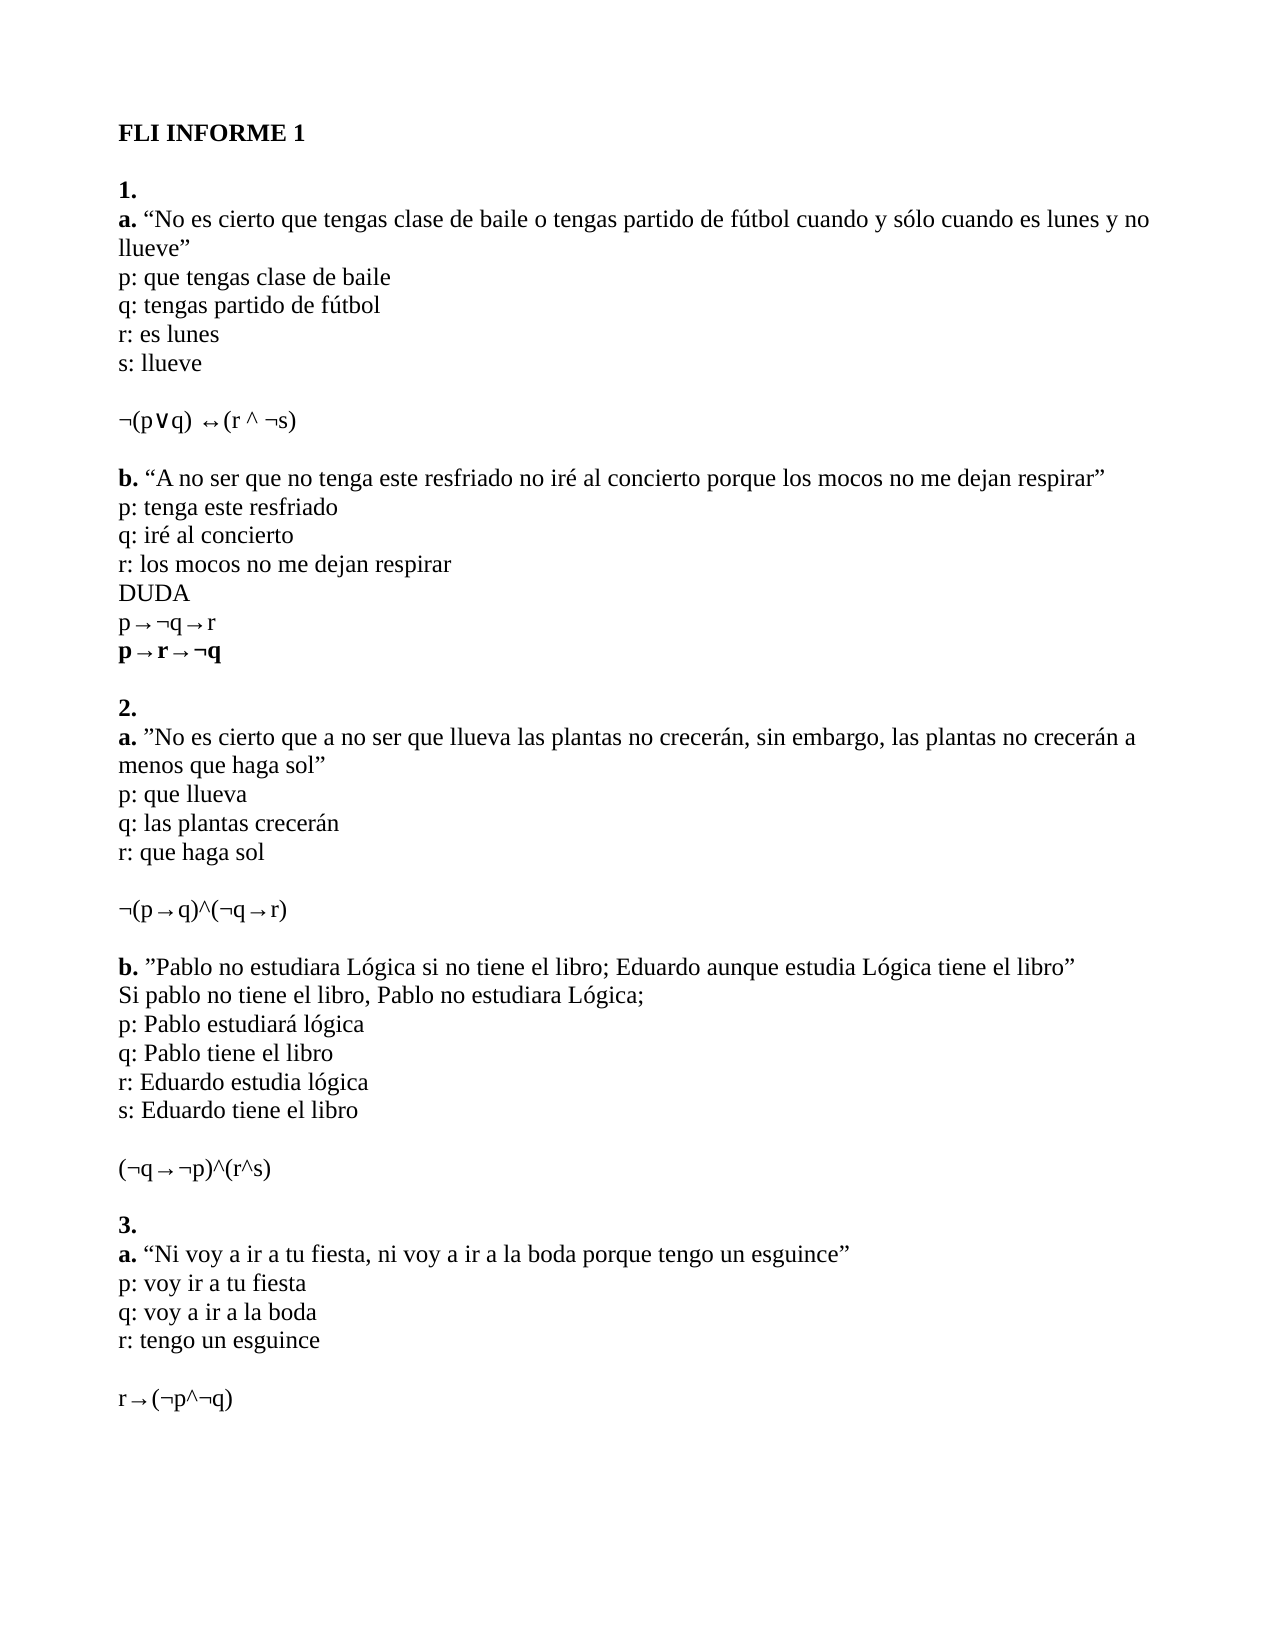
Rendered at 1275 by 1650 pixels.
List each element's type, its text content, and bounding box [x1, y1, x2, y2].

text ¬(p→q)^(¬q→r) [118, 894, 1157, 923]
text r: tengo un esguince [118, 1326, 1157, 1354]
text q: las plantas crecerán [118, 808, 1157, 837]
text q: Pablo tiene el libro [118, 1038, 1157, 1067]
text FLI INFORME 1 [118, 118, 1157, 147]
text r: es lunes [118, 319, 1157, 348]
text q: tengas partido de fútbol [118, 291, 1157, 319]
text b. “A no ser que no tenga este resfriado no iré al concierto porque los mocos no me dejan respirar” [118, 463, 1157, 492]
text 1. [118, 176, 1157, 204]
text r: Eduardo estudia lógica [118, 1067, 1157, 1096]
text Si pablo no tiene el libro, Pablo no estudiara Lógica; [118, 981, 1157, 1009]
text p: que llueva [118, 779, 1157, 808]
text 3. [118, 1211, 1157, 1239]
text (¬q→¬p)^(r^s) [118, 1153, 1157, 1182]
text ¬(p∨q) ↔(r ^ ¬s) [118, 406, 1157, 434]
text s: llueve [118, 348, 1157, 377]
text r: los mocos no me dejan respirar [118, 549, 1157, 578]
text 2. [118, 693, 1157, 722]
text a. “Ni voy a ir a tu fiesta, ni voy a ir a la boda porque tengo un esguince” [118, 1239, 1157, 1268]
text s: Eduardo tiene el libro [118, 1096, 1157, 1124]
text DUDA [118, 578, 1157, 607]
text a. “No es cierto que tengas clase de baile o tengas partido de fútbol cuando y sólo cuando es lunes y no llueve” [118, 204, 1157, 262]
text q: voy a ir a la boda [118, 1297, 1157, 1326]
text p: que tengas clase de baile [118, 262, 1157, 291]
text p→¬q→r [118, 607, 1157, 636]
text p: tenga este resfriado [118, 492, 1157, 521]
text p: voy ir a tu fiesta [118, 1268, 1157, 1297]
text q: iré al concierto [118, 521, 1157, 549]
text p: Pablo estudiará lógica [118, 1009, 1157, 1038]
text b. ”Pablo no estudiara Lógica si no tiene el libro; Eduardo aunque estudia Lógica tiene el libro” [118, 952, 1157, 981]
text a. ”No es cierto que a no ser que llueva las plantas no crecerán, sin embargo, las plantas no crecerán a menos que haga sol” [118, 722, 1157, 779]
text r→(¬p^¬q) [118, 1383, 1157, 1412]
text r: que haga sol [118, 837, 1157, 866]
text p→r→¬q [118, 636, 1157, 664]
